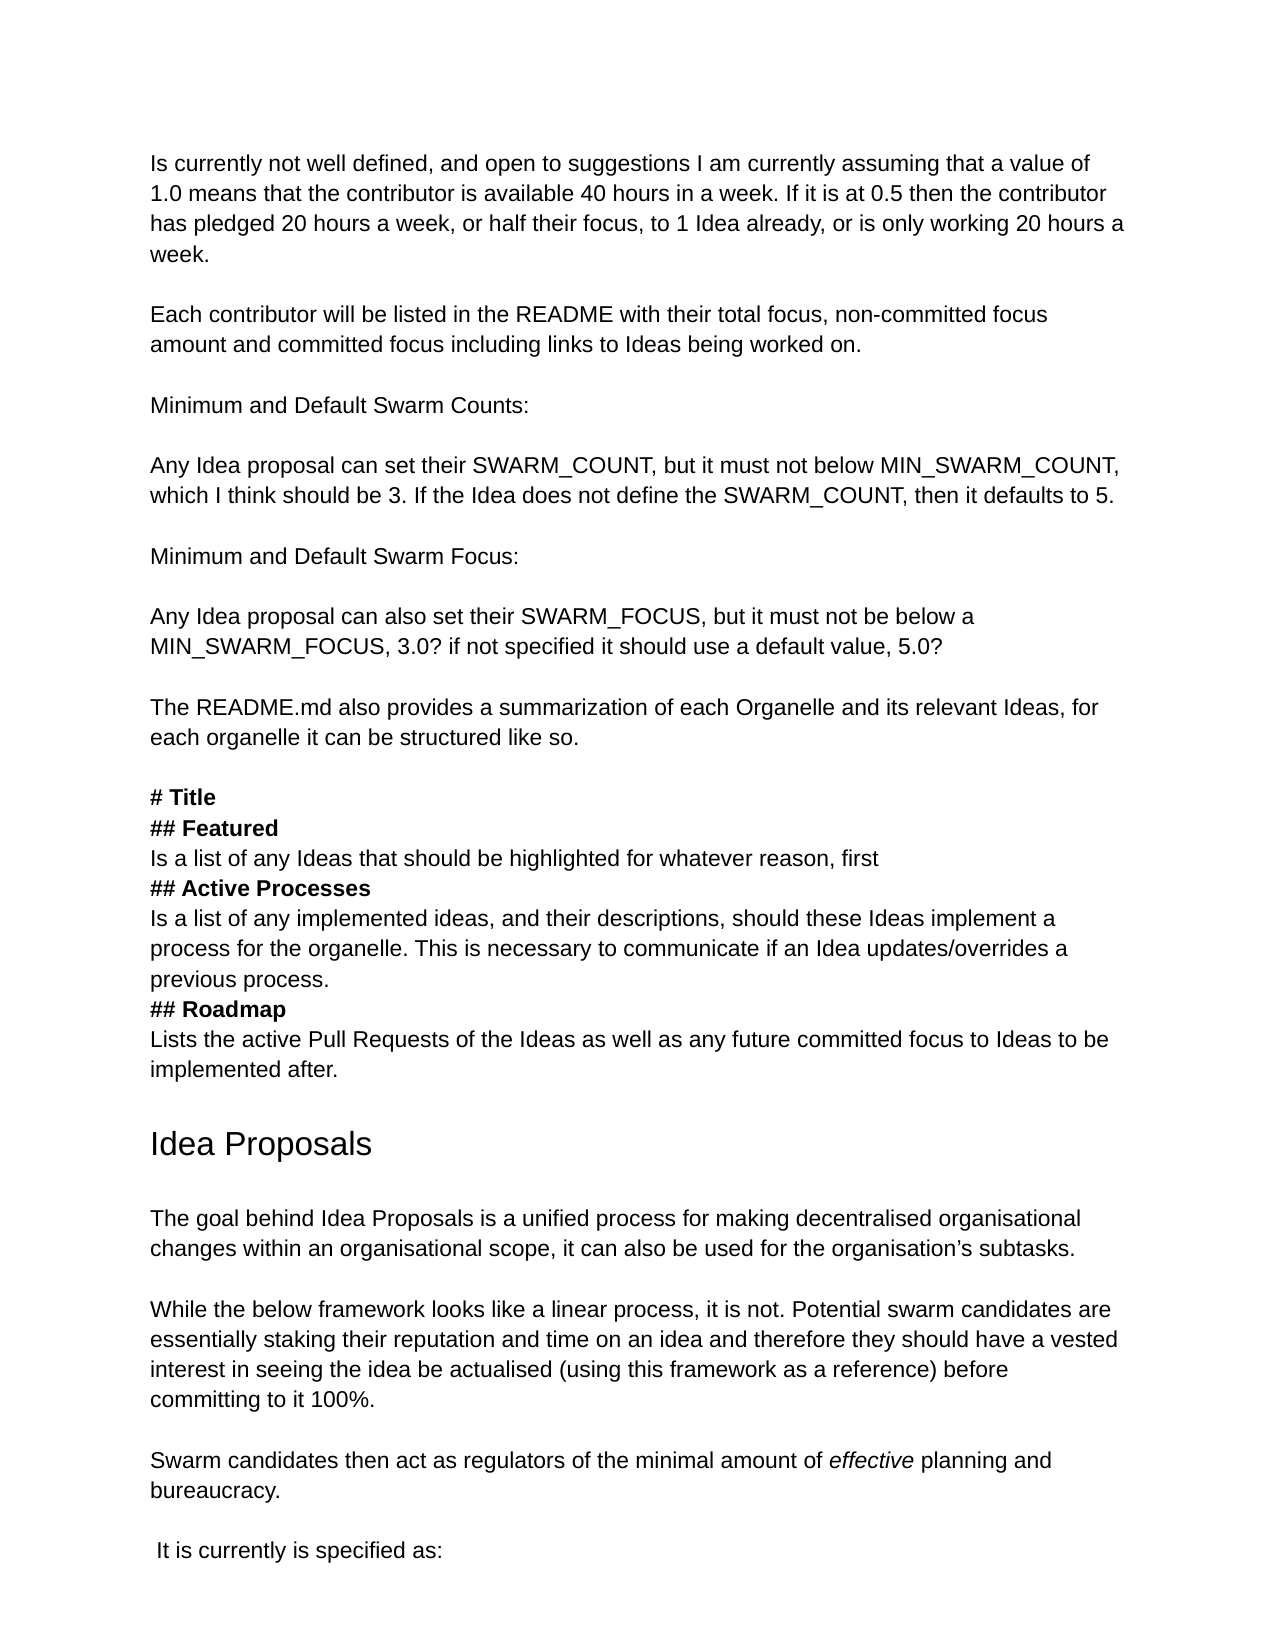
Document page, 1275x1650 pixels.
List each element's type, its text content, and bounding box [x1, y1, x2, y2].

text ## Active Processes [150, 875, 1125, 901]
text Is currently not well defined, and open to suggestions I am currently assuming that a value of 1.0 means that the contributor is available 40 hours in a week. If it is at 0.5 then the contributor has pledged 20 hours a week, or half their focus, to 1 Idea already, or is only working 20 hours a week. [150, 150, 1125, 267]
text ## Featured [150, 814, 1125, 841]
text Is a list of any implemented ideas, and their descriptions, should these Ideas implement a process for the organelle. This is necessary to communicate if an Idea updates/overrides a previous process. [150, 905, 1125, 992]
text # Title [150, 784, 1125, 811]
text Any Idea proposal can set their SWARM_COUNT, but it must not below MIN_SWARM_COUNT, which I think should be 3. If the Idea does not define the SWARM_COUNT, then it defaults to 5. [150, 452, 1125, 509]
text ## Roadmap [150, 996, 1125, 1022]
text It is currently is specified as: [150, 1537, 1125, 1564]
text Minimum and Default Swarm Focus: [150, 543, 1125, 569]
text Lists the active Pull Requests of the Ideas as well as any future committed focus to Ideas to be implemented after. [150, 1026, 1125, 1083]
text Each contributor will be listed in the README with their total focus, non-committed focus amount and committed focus including links to Ideas being worked on. [150, 301, 1125, 358]
text The README.md also provides a summarization of each Organelle and its relevant Ideas, for each organelle it can be structured like so. [150, 694, 1125, 750]
text Minimum and Default Swarm Counts: [150, 392, 1125, 418]
text Swarm candidates then act as regulators of the minimal amount of effective planning and bureaucracy. [150, 1447, 1125, 1503]
text While the below framework looks like a linear process, it is not. Potential swarm candidates are essentially staking their reputation and time on an idea and therefore they should have a vested interest in seeing the idea be actualised (using this framework as a reference) before committing to it 100%. [150, 1296, 1125, 1413]
text Is a list of any Ideas that should be highlighted for whatever reason, first [150, 845, 1125, 871]
subtitle Idea Proposals [150, 1124, 1125, 1162]
text Any Idea proposal can also set their SWARM_FOCUS, but it must not be below a MIN_SWARM_FOCUS, 3.0? if not specified it should use a default value, 5.0? [150, 603, 1125, 660]
text The goal behind Idea Proposals is a unified process for making decentralised organisational changes within an organisational scope, it can also be used for the organisation’s subtasks. [150, 1205, 1125, 1262]
